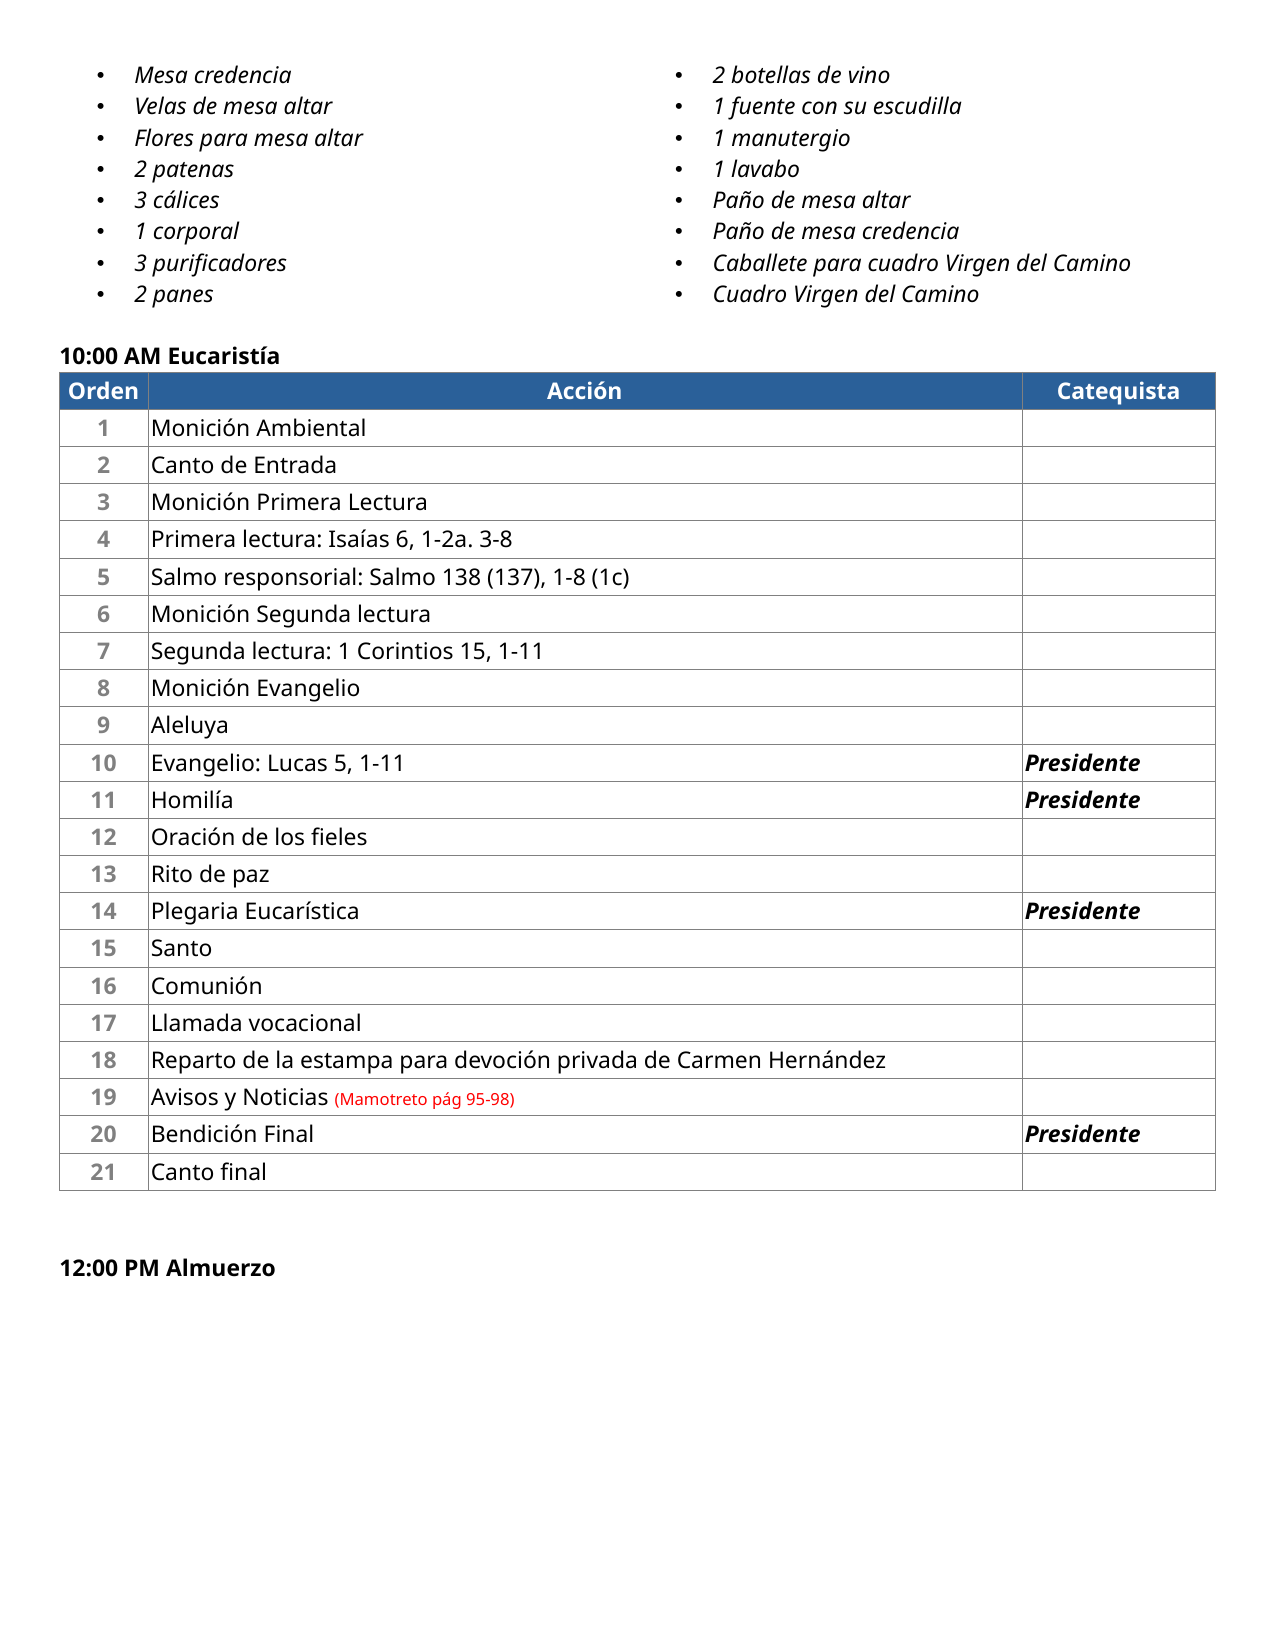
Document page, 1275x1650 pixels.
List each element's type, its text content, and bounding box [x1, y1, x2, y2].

table_cell Aleluya [149, 707, 1022, 743]
table_cell Santo [149, 930, 1022, 967]
table_cell [1023, 968, 1215, 1004]
table_cell Monición Segunda lectura [149, 596, 1022, 632]
list 2 panes [97, 278, 637, 309]
table_cell [1023, 596, 1215, 632]
table_cell Homilía [149, 782, 1022, 818]
table_cell Presidente [1023, 782, 1215, 818]
table_cell Canto de Entrada [149, 447, 1022, 483]
table_cell 14 [60, 893, 148, 929]
table_cell Segunda lectura: 1 Corintios 15, 1-11 [149, 633, 1022, 669]
table_cell Rito de paz [149, 856, 1022, 892]
list 1 lavabo [675, 153, 1216, 184]
table_cell 11 [60, 782, 148, 818]
table_cell 10 [60, 745, 148, 781]
table_cell 21 [60, 1154, 148, 1190]
table_cell 17 [60, 1005, 148, 1041]
list 3 purificadores [97, 247, 637, 278]
text 12:00 PM Almuerzo [59, 1252, 1216, 1283]
list Mesa credencia [97, 59, 637, 90]
table_cell 5 [60, 559, 148, 595]
table_cell Monición Ambiental [149, 410, 1022, 446]
list Paño de mesa credencia [675, 215, 1216, 247]
table_cell 7 [60, 633, 148, 669]
table_cell Presidente [1023, 745, 1215, 781]
table_cell 1 [60, 410, 148, 446]
table_cell Bendición Final [149, 1116, 1022, 1152]
table_cell [1023, 559, 1215, 595]
table_header Catequista [1023, 373, 1215, 409]
table_cell [1023, 707, 1215, 743]
table_cell [1023, 484, 1215, 520]
table_cell 20 [60, 1116, 148, 1152]
table_cell [1023, 670, 1215, 706]
table_cell [1023, 930, 1215, 967]
table_cell Monición Primera Lectura [149, 484, 1022, 520]
table_cell 6 [60, 596, 148, 632]
table_cell Plegaria Eucarística [149, 893, 1022, 929]
table_cell 4 [60, 521, 148, 557]
table_cell Primera lectura: Isaías 6, 1-2a. 3-8 [149, 521, 1022, 557]
list 2 botellas de vino [675, 59, 1216, 90]
table_cell Presidente [1023, 893, 1215, 929]
table_cell [1023, 521, 1215, 557]
table_cell [1023, 1005, 1215, 1041]
list 3 cálices [97, 184, 637, 215]
table_cell Canto final [149, 1154, 1022, 1190]
list 2 patenas [97, 153, 637, 184]
list Paño de mesa altar [675, 184, 1216, 215]
table_cell 12 [60, 819, 148, 855]
table_cell [1023, 856, 1215, 892]
table_cell [1023, 633, 1215, 669]
list 1 manutergio [675, 122, 1216, 153]
table_cell Oración de los fieles [149, 819, 1022, 855]
table_header Orden [60, 373, 148, 409]
table_cell 9 [60, 707, 148, 743]
list 1 fuente con su escudilla [675, 90, 1216, 122]
table_cell 18 [60, 1042, 148, 1078]
table_cell 15 [60, 930, 148, 967]
table_cell 8 [60, 670, 148, 706]
table_cell Evangelio: Lucas 5, 1-11 [149, 745, 1022, 781]
list Flores para mesa altar [97, 122, 637, 153]
table_cell [1023, 1154, 1215, 1190]
table_cell Avisos y Noticias (Mamotreto pág 95-98) [149, 1079, 1022, 1115]
table_cell [1023, 1079, 1215, 1115]
table_cell [1023, 410, 1215, 446]
table_cell Comunión [149, 968, 1022, 1004]
table_cell Reparto de la estampa para devoción privada de Carmen Hernández [149, 1042, 1022, 1078]
table_cell Salmo responsorial: Salmo 138 (137), 1-8 (1c) [149, 559, 1022, 595]
table_header Acción [149, 373, 1022, 409]
list Velas de mesa altar [97, 90, 637, 122]
table_cell 19 [60, 1079, 148, 1115]
table_cell 2 [60, 447, 148, 483]
table_cell Llamada vocacional [149, 1005, 1022, 1041]
table_cell 13 [60, 856, 148, 892]
table_cell Presidente [1023, 1116, 1215, 1152]
text 10:00 AM Eucaristía [59, 340, 1216, 372]
list Cuadro Virgen del Camino [675, 278, 1216, 309]
list 1 corporal [97, 215, 637, 247]
table_cell Monición Evangelio [149, 670, 1022, 706]
list Caballete para cuadro Virgen del Camino [675, 247, 1216, 278]
table_cell 16 [60, 968, 148, 1004]
table_cell 3 [60, 484, 148, 520]
table_cell [1023, 819, 1215, 855]
table_cell [1023, 1042, 1215, 1078]
table_cell [1023, 447, 1215, 483]
